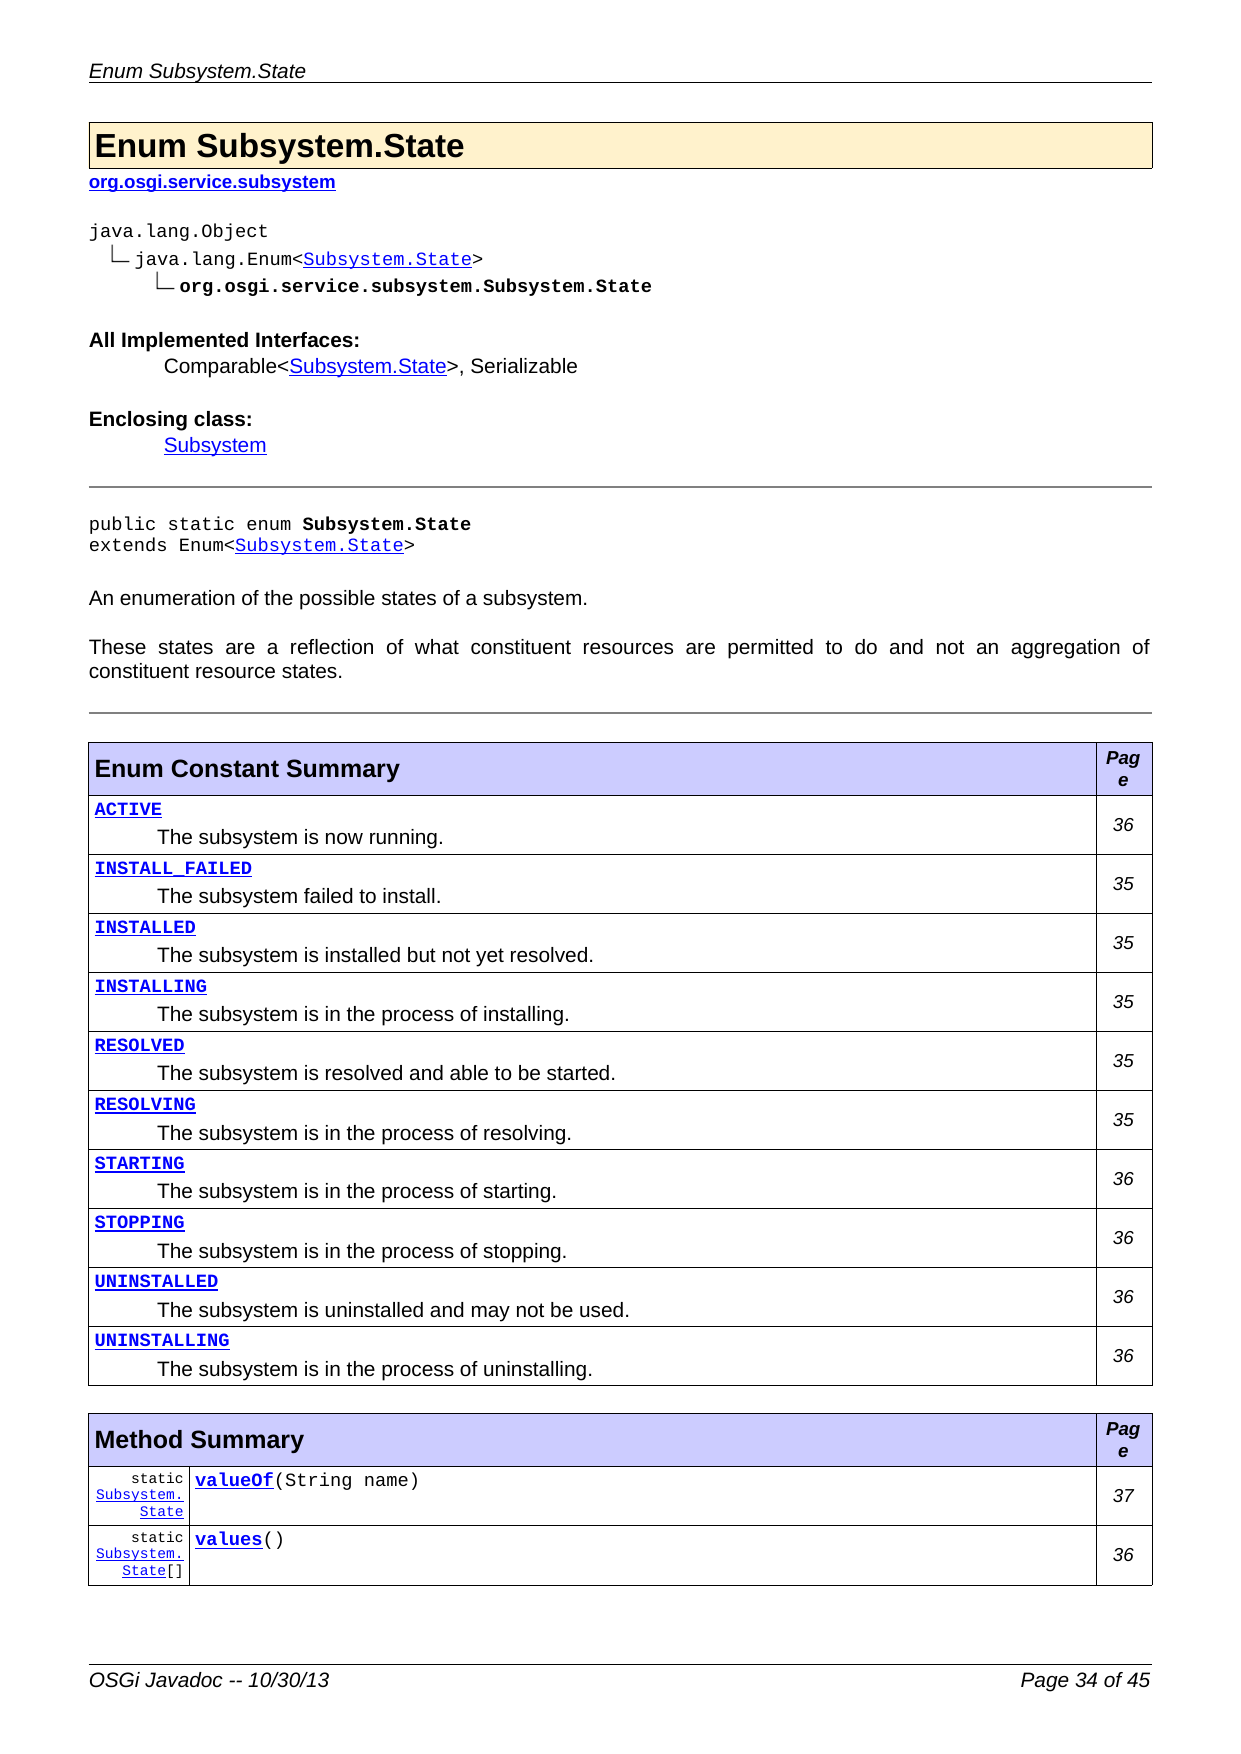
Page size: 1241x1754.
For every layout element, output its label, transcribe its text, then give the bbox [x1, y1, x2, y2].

table_cell values() [190, 1526, 1096, 1585]
picture [111, 243, 135, 266]
subtitle Enclosing class: [88, 407, 1152, 431]
text Comparable<Subsystem.State>, Serializable [163, 354, 1152, 378]
table_cell 33 [1097, 1150, 1152, 1208]
table_cell 34 [1097, 1467, 1152, 1525]
table_cell 33 [1097, 855, 1152, 913]
table_cell INSTALL_FAILED The subsystem failed to install. [89, 855, 1096, 913]
table_cell ACTIVE The subsystem is now running. [89, 796, 1096, 854]
text org.osgi.service.subsystem [88, 171, 1152, 193]
text java.lang.Object [88, 222, 1152, 243]
text public static enum Subsystem.State [88, 514, 1152, 536]
subtitle Enum Subsystem.State [90, 123, 1152, 168]
table_cell 33 [1097, 1091, 1152, 1149]
table_cell 33 [1097, 914, 1152, 972]
table_cell RESOLVING The subsystem is in the process of resolving. [89, 1091, 1096, 1149]
subtitle All Implemented Interfaces: [88, 327, 1152, 351]
table_cell 33 [1097, 973, 1152, 1031]
table_cell UNINSTALLED The subsystem is uninstalled and may not be used. [89, 1268, 1096, 1326]
table_header Enum Constant Summary [89, 743, 1096, 795]
table_cell INSTALLING The subsystem is in the process of installing. [89, 973, 1096, 1031]
table_cell 33 [1097, 1032, 1152, 1090]
table_cell 34 [1097, 1526, 1152, 1585]
table_cell 34 [1097, 796, 1152, 854]
table_cell INSTALLED The subsystem is installed but not yet resolved. [89, 914, 1096, 972]
text An enumeration of the possible states of a subsystem. [88, 586, 1152, 610]
table_cell valueOf(String name) [190, 1467, 1096, 1525]
text Subsystem [163, 433, 1152, 457]
table_cell STARTING The subsystem is in the process of starting. [89, 1150, 1096, 1208]
table_cell UNINSTALLING The subsystem is in the process of uninstalling. [89, 1327, 1096, 1385]
text org.osgi.service.subsystem.Subsystem.State [88, 271, 1152, 298]
table_cell RESOLVED The subsystem is resolved and able to be started. [89, 1032, 1096, 1090]
table_cell STOPPING The subsystem is in the process of stopping. [89, 1209, 1096, 1267]
table_cell static Subsystem.State [89, 1467, 189, 1525]
text java.lang.Enum<Subsystem.State> [88, 243, 1152, 271]
table_header Method Summary [89, 1414, 1096, 1466]
table_cell 34 [1097, 1268, 1152, 1326]
table_cell static Subsystem.State[] [89, 1526, 189, 1585]
table_cell 34 [1097, 1327, 1152, 1385]
table_header Page [1097, 743, 1152, 795]
table_header Page [1097, 1414, 1152, 1466]
text extends Enum<Subsystem.State> [88, 536, 1152, 557]
text These states are a reflection of what constituent resources are permitted to do and not an aggregation of constituent resource states. [88, 635, 1152, 683]
picture [156, 270, 180, 293]
table_cell 34 [1097, 1209, 1152, 1267]
